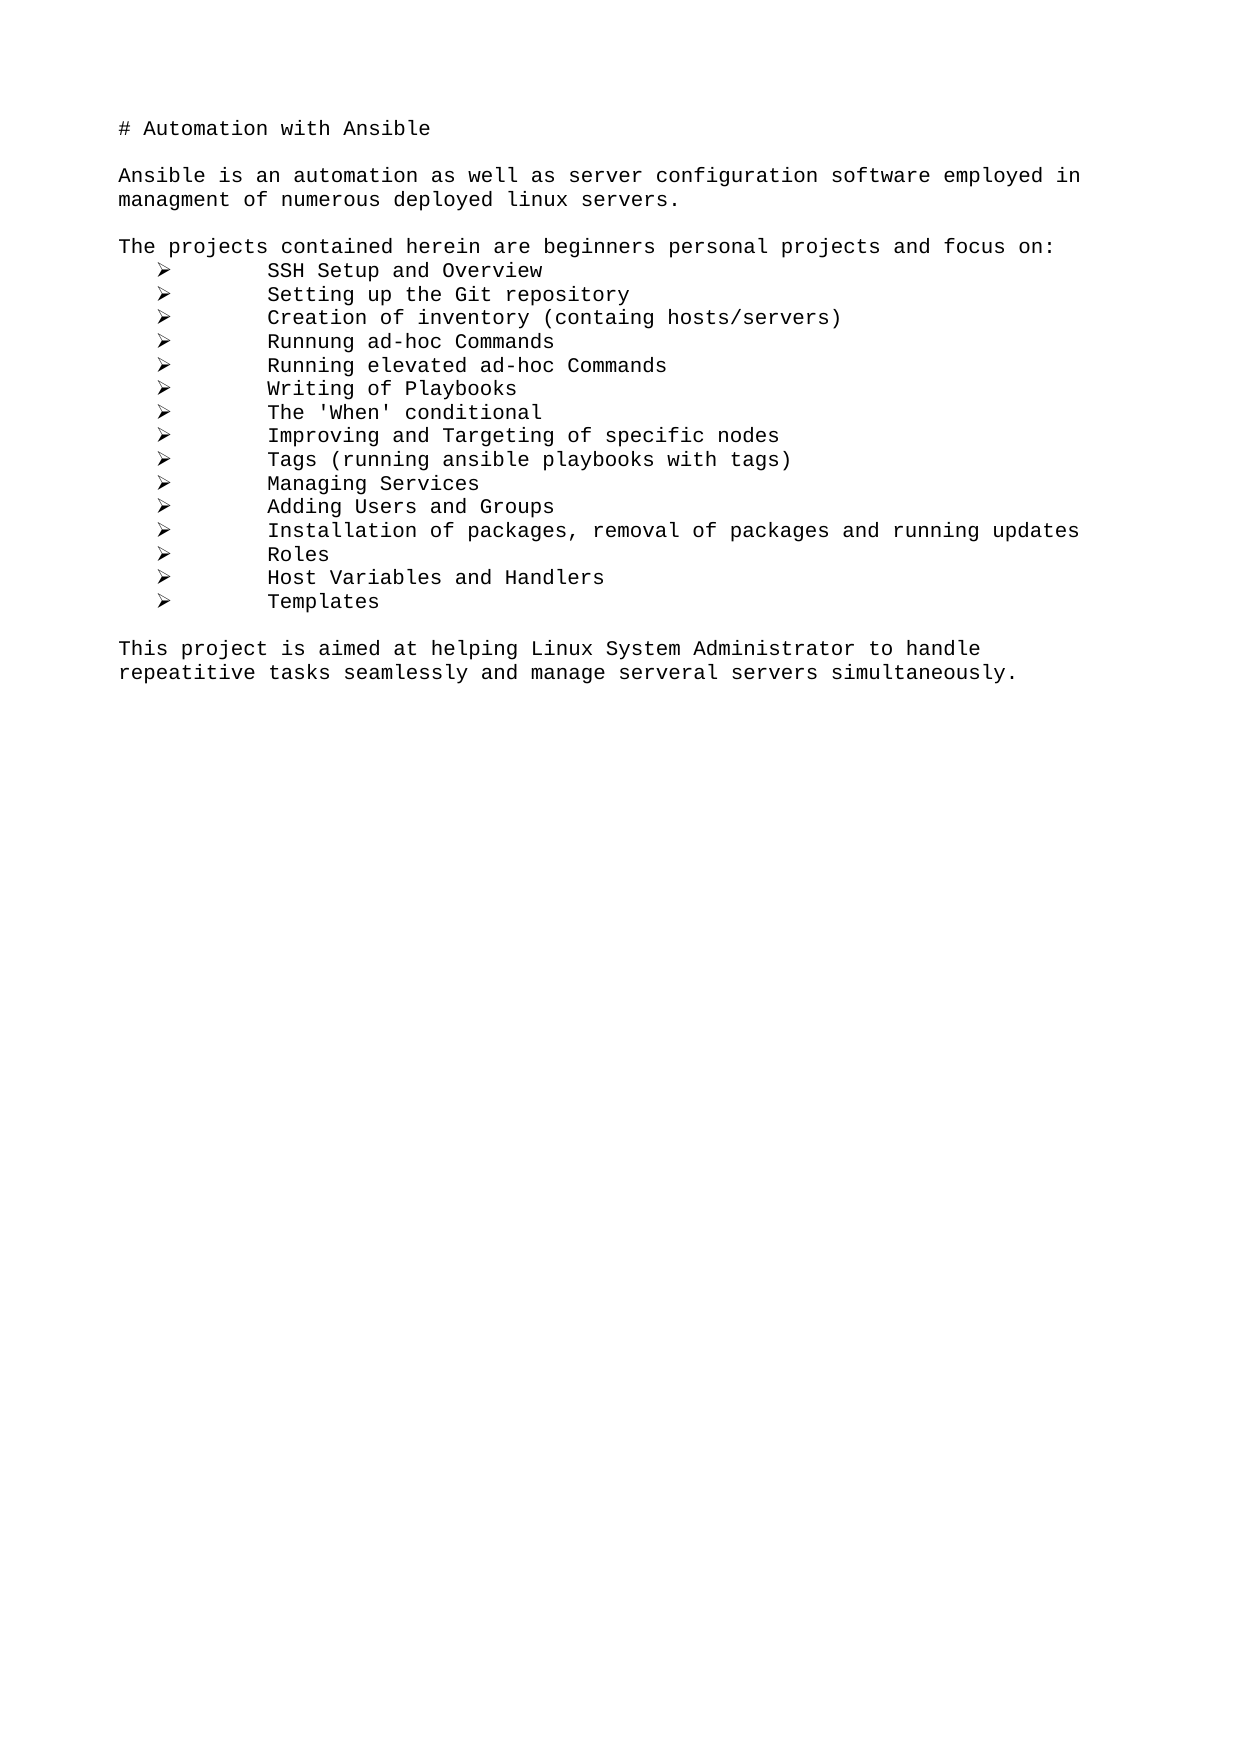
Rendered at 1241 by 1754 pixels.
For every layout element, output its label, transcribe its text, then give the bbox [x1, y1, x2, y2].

list The 'When' conditional [156, 402, 1122, 426]
list Running elevated ad-hoc Commands [156, 354, 1122, 378]
list Improving and Targeting of specific nodes [156, 426, 1122, 449]
list Managing Services [156, 473, 1122, 496]
list Tags (running ansible playbooks with tags) [156, 449, 1122, 473]
text Ansible is an automation as well as server configuration software employed in managment of numerous deployed linux servers. [118, 165, 1122, 213]
list Installation of packages, removal of packages and running updates [156, 520, 1122, 544]
list SSH Setup and Overview [156, 260, 1122, 284]
text # Automation with Ansible [118, 118, 1122, 142]
list Runnung ad-hoc Commands [156, 331, 1122, 354]
list Creation of inventory (containg hosts/servers) [156, 307, 1122, 331]
text This project is aimed at helping Linux System Administrator to handle repeatitive tasks seamlessly and manage serveral servers simultaneously. [118, 638, 1122, 686]
list Adding Users and Groups [156, 496, 1122, 520]
text The projects contained herein are beginners personal projects and focus on: [118, 236, 1122, 260]
list Host Variables and Handlers [156, 567, 1122, 591]
list Setting up the Git repository [156, 284, 1122, 307]
list Roles [156, 544, 1122, 567]
list Writing of Playbooks [156, 378, 1122, 402]
list Templates [156, 591, 1122, 615]
